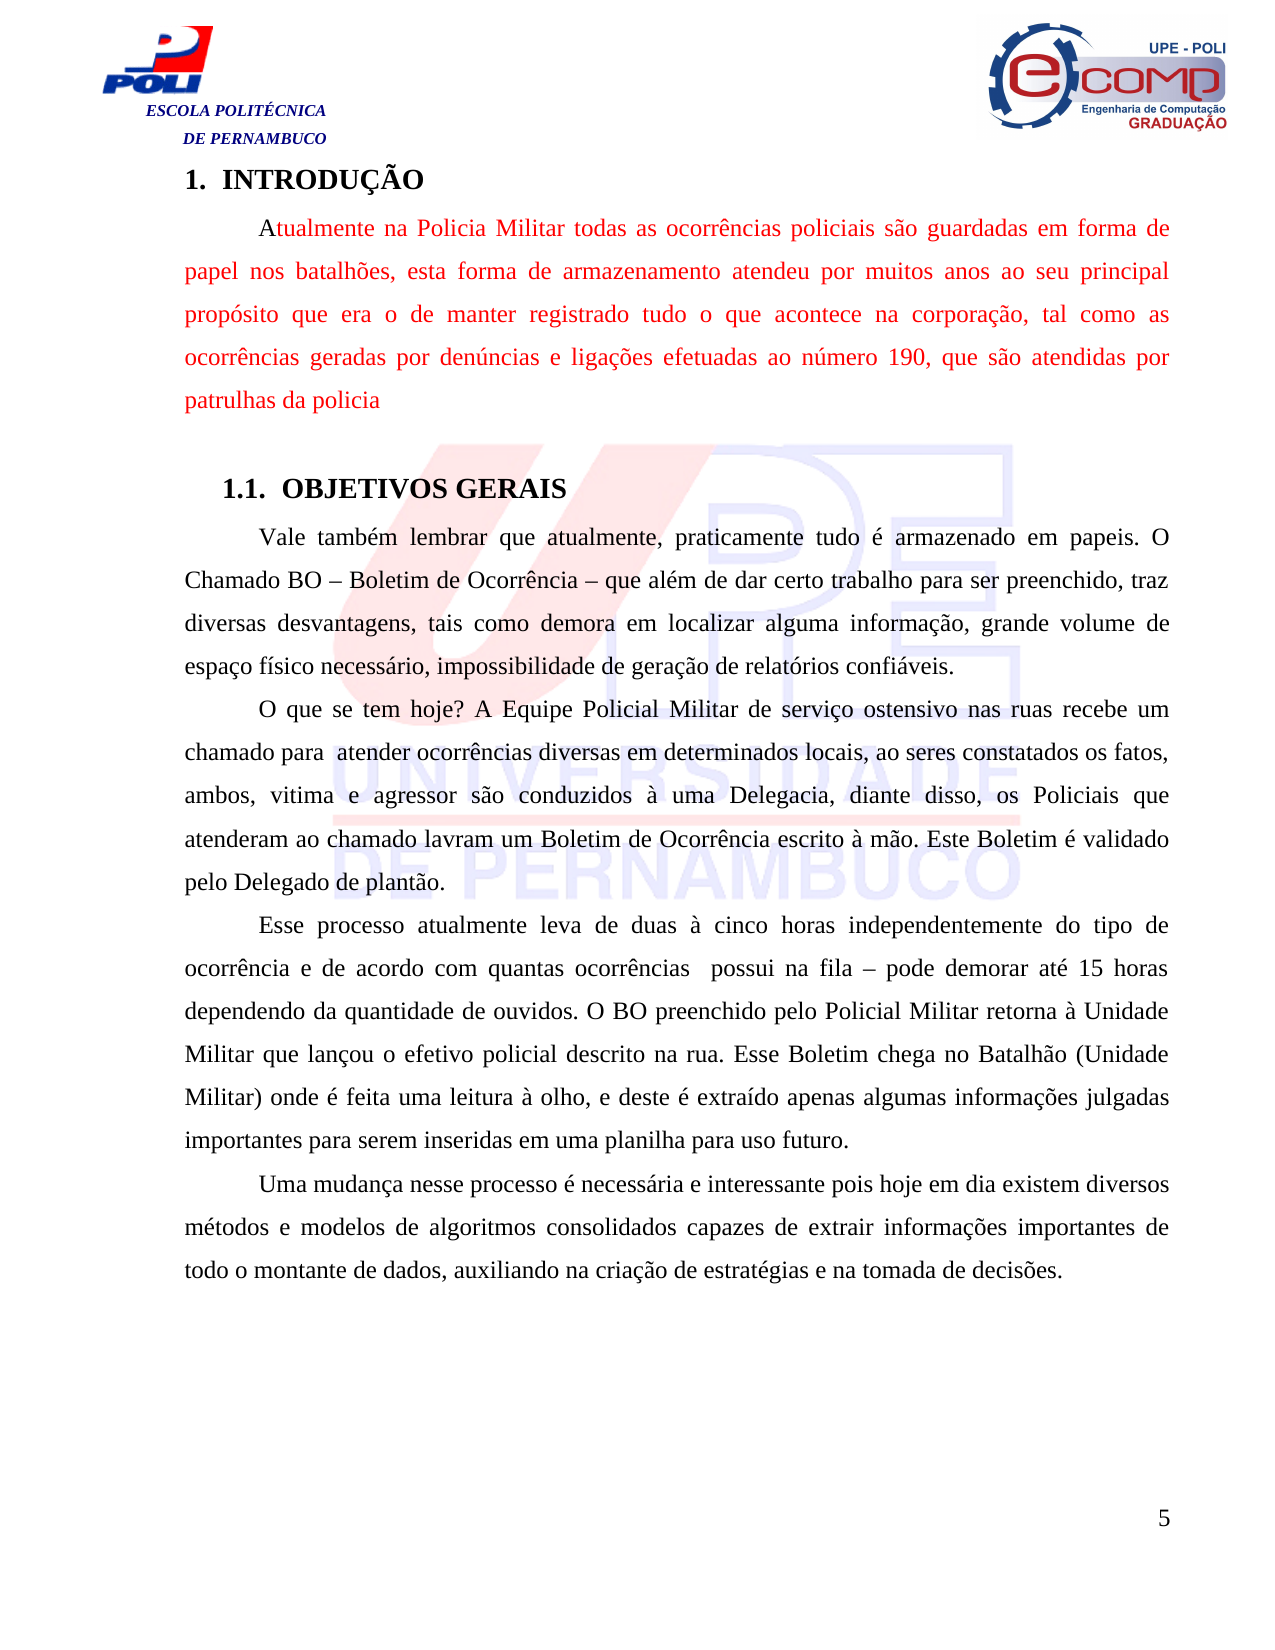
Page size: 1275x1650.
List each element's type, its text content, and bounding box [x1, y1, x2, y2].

subtitle OBJETIVOS GERAIS [1147, 472, 1170, 505]
subtitle INTRODUÇÃO [184, 162, 1170, 196]
picture [976, 14, 1228, 140]
text Atualmente na Policia Militar todas as ocorrências policiais são guardadas em forma de papel nos batalhões, esta forma de armazenamento atendeu por muitos anos ao seu principal propósito que era o de manter registrado tudo o que acontece na corporação, tal como as ocorrências geradas por denúncias e ligações efetuadas ao número 190, que são atendidas por patrulhas da policia [184, 213, 1170, 414]
text Esse processo atualmente leva de duas à cinco horas independentemente do tipo de ocorrência e de acordo com quantas ocorrências possui na fila – pode demorar até 15 horas dependendo da quantidade de ouvidos. O BO preenchido pelo Policial Militar retorna à Unidade Militar que lançou o efetivo policial descrito na rua. Esse Boletim chega no Batalhão (Unidade Militar) onde é feita uma leitura à olho, e deste é extraído apenas algumas informações julgadas importantes para serem inseridas em uma planilha para uso futuro. [184, 910, 1170, 1154]
text Uma mudança nesse processo é necessária e interessante pois hoje em dia existem diversos métodos e modelos de algoritmos consolidados capazes de extrair informações importantes de todo o montante de dados, auxiliando na criação de estratégias e na tomada de decisões. [184, 1169, 1170, 1284]
picture [91, 23, 214, 95]
